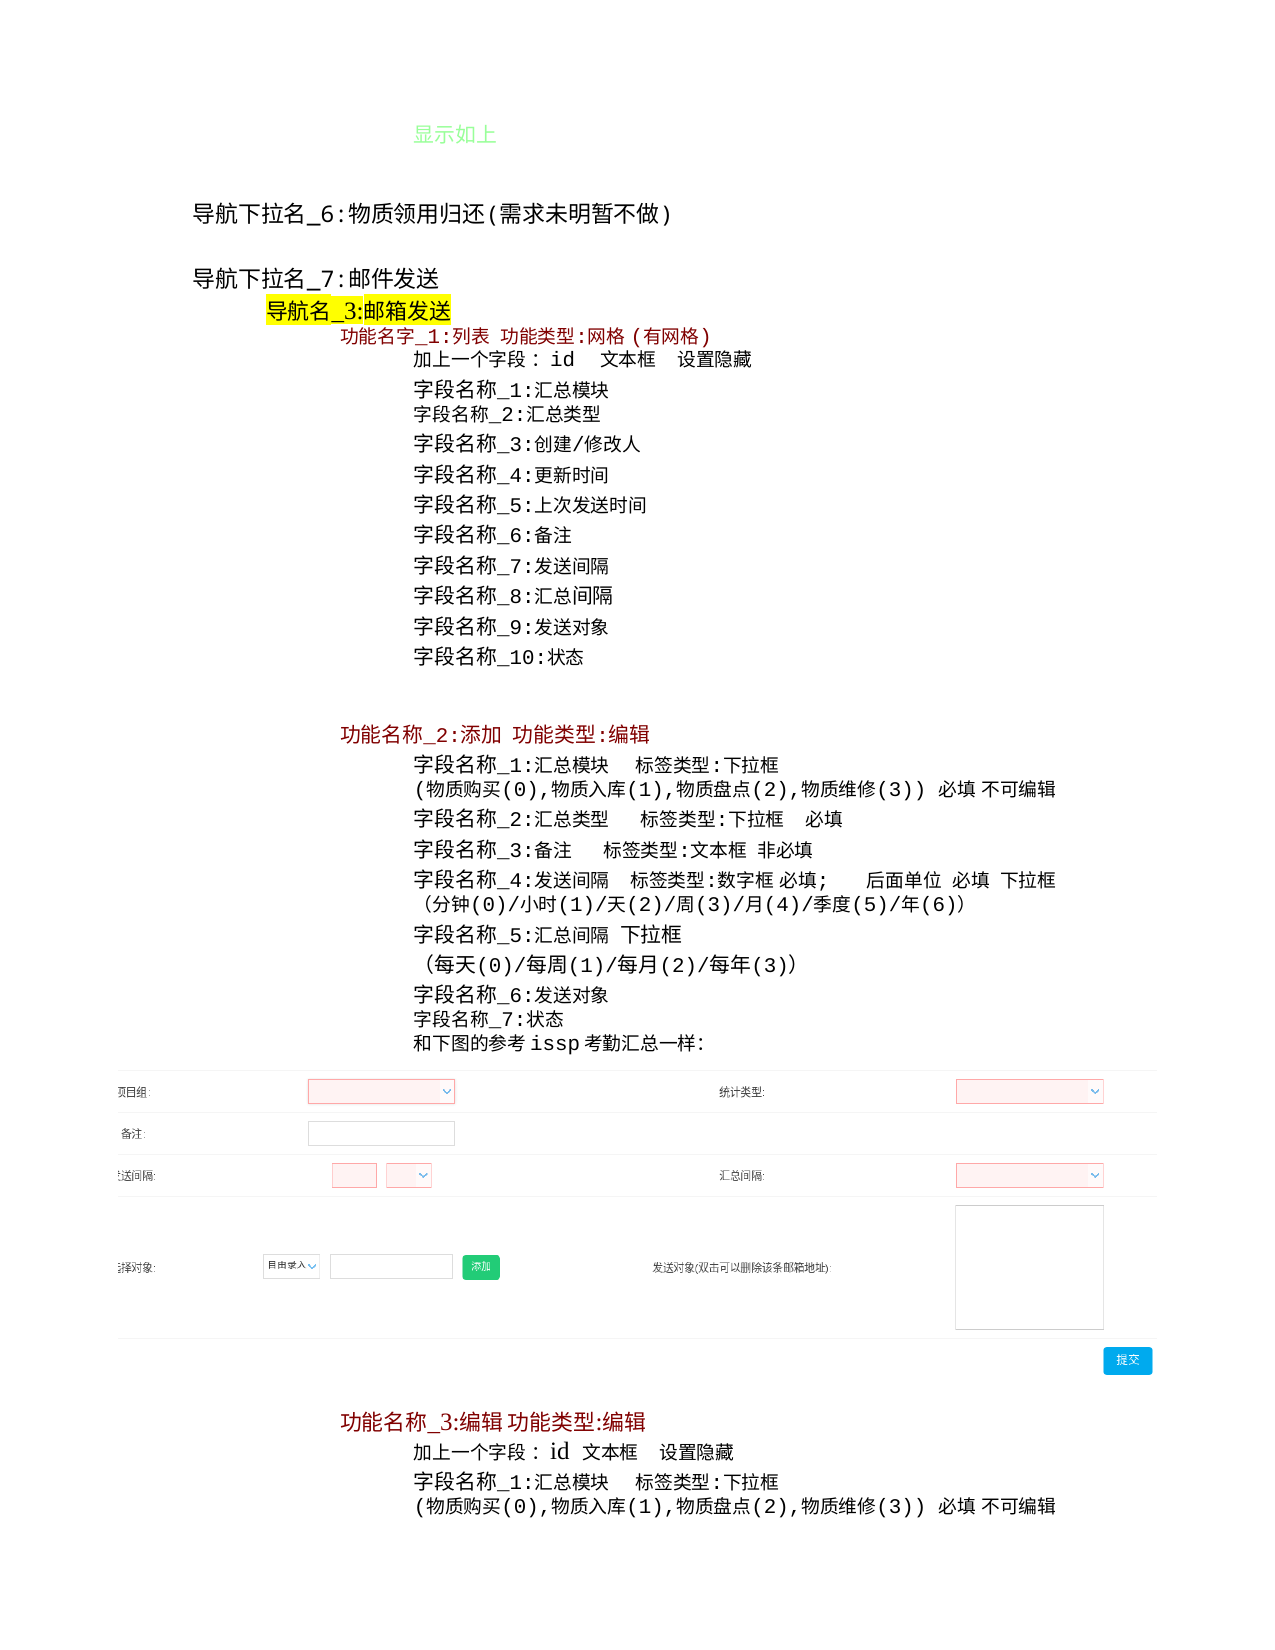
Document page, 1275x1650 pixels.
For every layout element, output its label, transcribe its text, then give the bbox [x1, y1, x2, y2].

text 字段名称_7:状态 [118, 1009, 1157, 1033]
text 显示如上 [118, 118, 1157, 148]
text 字段名称_9:发送对象 [118, 610, 1157, 640]
text 字段名称_10:状态 [118, 640, 1157, 671]
text 加上一个字段 ：id 文本框 设置隐藏 [118, 349, 1157, 373]
text 加上一个字段 ：id 文本框 设置隐藏 [118, 1436, 1157, 1465]
text 字段名称_3:备注 标签类型:文本框 非必填 [118, 833, 1157, 863]
text 字段名称_2:汇总类型 标签类型:下拉框 必填 [118, 803, 1157, 833]
text 导航名_3:邮箱发送 [118, 294, 1157, 325]
text 字段名称_5:汇总间隔 下拉框 [118, 918, 1157, 948]
text （分钟(0)/小时(1)/天(2)/周(3)/月(4)/季度(5)/年(6)） [118, 894, 1157, 918]
text 字段名称_1:汇总模块 标签类型:下拉框 [118, 1465, 1157, 1496]
text 功能名称_3:编辑 功能类型:编辑 [118, 1405, 1157, 1436]
text (物质购买(0),物质入库(1),物质盘点(2),物质维修(3)) 必填 不可编辑 [118, 779, 1157, 803]
picture [118, 1056, 1157, 1382]
text 和下图的参考issp考勤汇总一样： [118, 1033, 1157, 1056]
text 字段名称_3:创建/修改人 [118, 427, 1157, 458]
text 功能名字_1:列表 功能类型:网格 (有网格) [118, 325, 1157, 349]
text 字段名称_6:发送对象 [118, 979, 1157, 1009]
text 字段名称_2:汇总类型 [118, 403, 1157, 427]
text 功能名称_2:添加 功能类型:编辑 [118, 718, 1157, 748]
text 字段名称_6:备注 [118, 519, 1157, 549]
text （每天(0)/每周(1)/每月(2)/每年(3)） [118, 948, 1157, 979]
text 导航下拉名_7:邮件发送 [118, 260, 1157, 294]
text 字段名称_4:发送间隔 标签类型:数字框 必填; 后面单位 必填 下拉框 [118, 863, 1157, 894]
text 字段名称_1:汇总模块 [118, 373, 1157, 403]
text 字段名称_7:发送间隔 [118, 549, 1157, 579]
text 字段名称_5:上次发送时间 [118, 488, 1157, 519]
text 字段名称_8:汇总间隔 [118, 579, 1157, 610]
text 字段名称_4:更新时间 [118, 458, 1157, 488]
text (物质购买(0),物质入库(1),物质盘点(2),物质维修(3)) 必填 不可编辑 [118, 1496, 1157, 1519]
text 字段名称_1:汇总模块 标签类型:下拉框 [118, 748, 1157, 779]
text 导航下拉名_6:物质领用归还(需求未明暂不做) [118, 196, 1157, 229]
